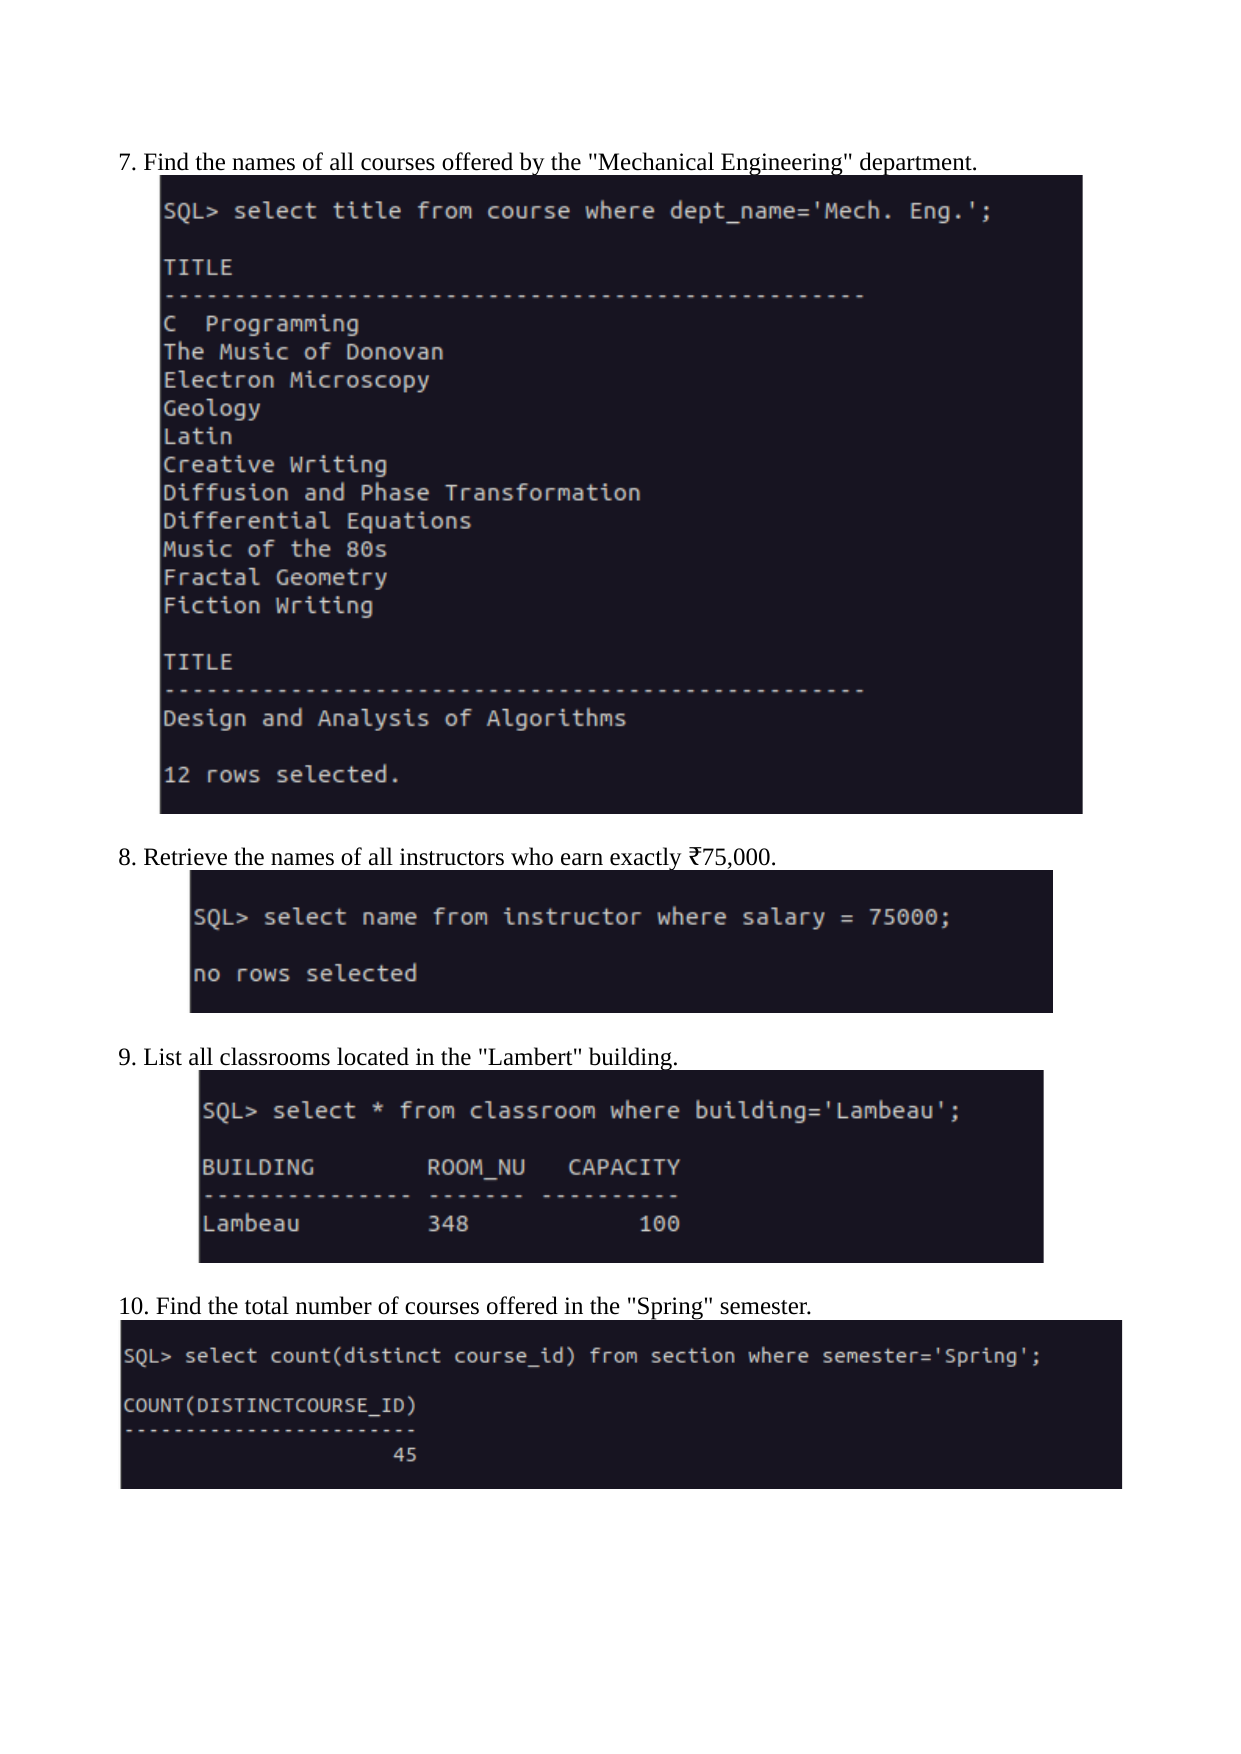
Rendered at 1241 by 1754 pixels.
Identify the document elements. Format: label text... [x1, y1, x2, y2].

text 7. Find the names of all courses offered by the "Mechanical Engineering" department. [118, 147, 1122, 176]
text 10. Find the total number of courses offered in the "Spring" semester. [118, 1291, 1122, 1320]
text 9. List all classrooms located in the "Lambert" building. [118, 1042, 1122, 1070]
picture [187, 870, 1053, 1013]
text 8. Retrieve the names of all instructors who earn exactly ₹75,000. [118, 842, 1122, 871]
picture [157, 175, 1083, 814]
picture [118, 1320, 1123, 1489]
picture [196, 1070, 1044, 1263]
